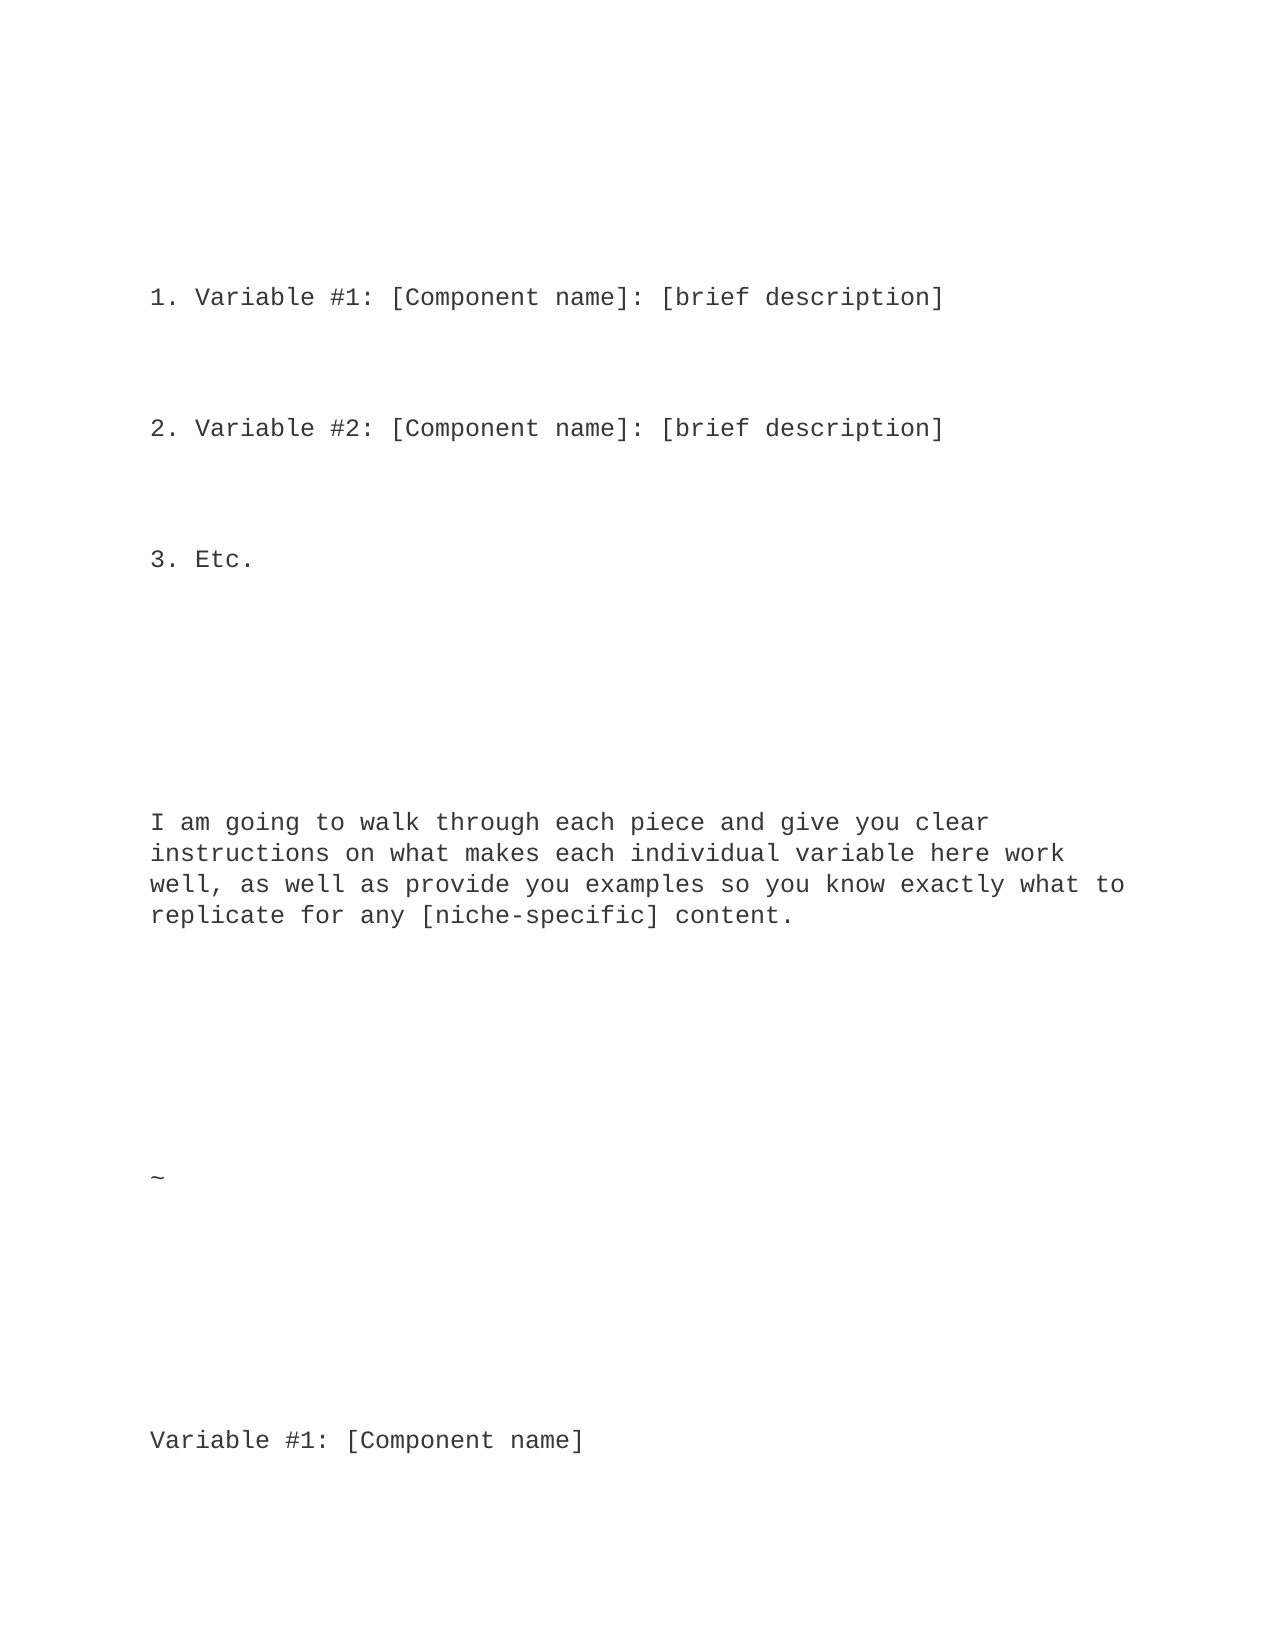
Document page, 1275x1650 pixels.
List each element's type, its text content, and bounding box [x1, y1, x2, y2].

text I am going to walk through each piece and give you clear instructions on what makes each individual variable here work well, as well as provide you examples so you know exactly what to replicate for any [niche-specific] content. [150, 806, 1125, 931]
text 2. Variable #2: [Component name]: [brief description] [150, 412, 1125, 444]
text ~ [150, 1162, 1125, 1194]
text 1. Variable #1: [Component name]: [brief description] [150, 281, 1125, 312]
text 3. Etc. [150, 544, 1125, 575]
text Variable #1: [Component name] [150, 1425, 1125, 1456]
